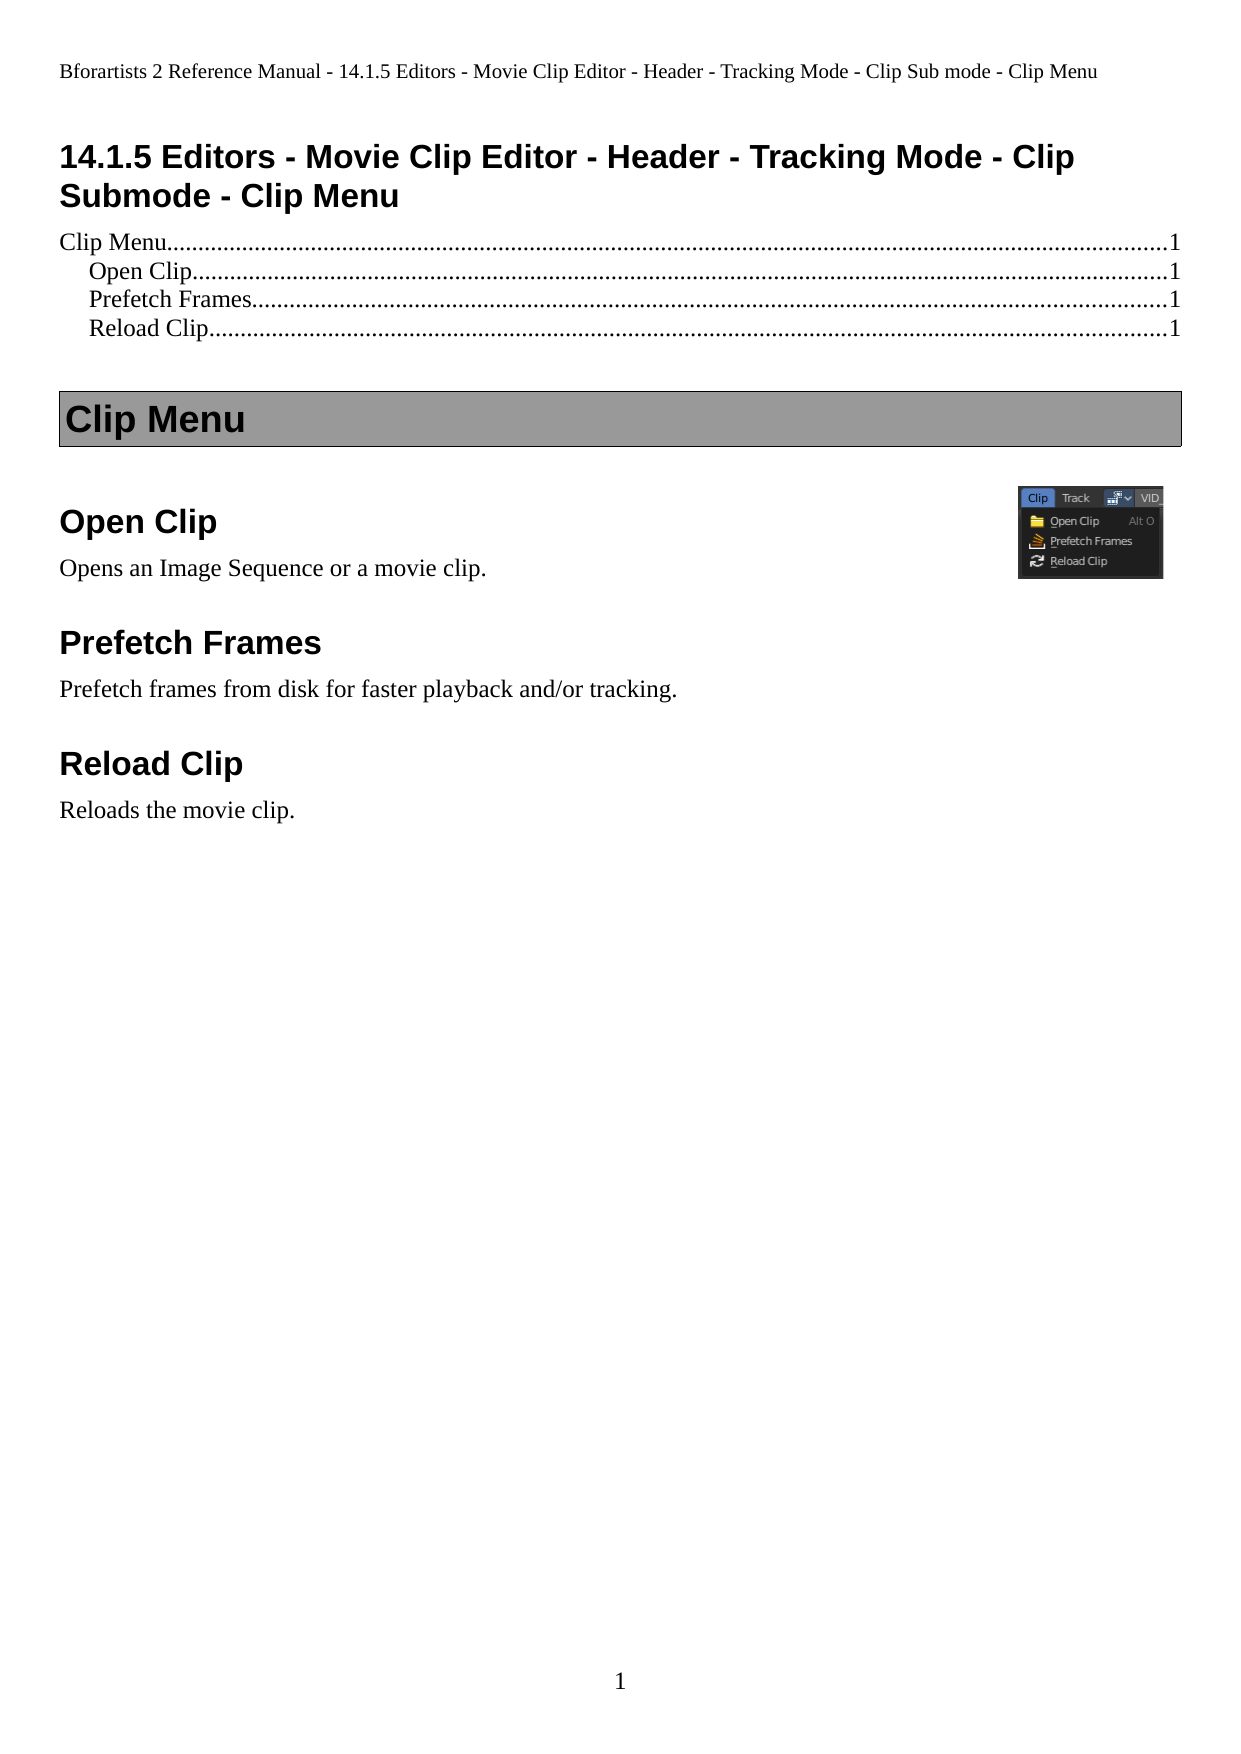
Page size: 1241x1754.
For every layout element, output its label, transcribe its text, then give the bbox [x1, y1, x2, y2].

text Prefetch Frames 1 [88, 284, 1181, 313]
subtitle Reload Clip [59, 744, 1181, 782]
text Prefetch frames from disk for faster playback and/or tracking. [59, 674, 1181, 703]
subtitle Open Clip [59, 502, 1018, 540]
subtitle 14.1.5 Editors - Movie Clip Editor - Header - Tracking Mode - Clip Submode - Clip Menu [59, 138, 1181, 214]
picture [1018, 486, 1164, 579]
subtitle Prefetch Frames [59, 623, 1181, 661]
text Clip Menu 1 [59, 227, 1181, 256]
text Reload Clip 1 [88, 313, 1181, 342]
text Open Clip 1 [88, 256, 1181, 284]
text Opens an Image Sequence or a movie clip. [59, 553, 1181, 582]
table_header Clip Menu [60, 392, 1181, 446]
subtitle [1164, 502, 1181, 540]
text Reloads the movie clip. [59, 795, 1181, 824]
